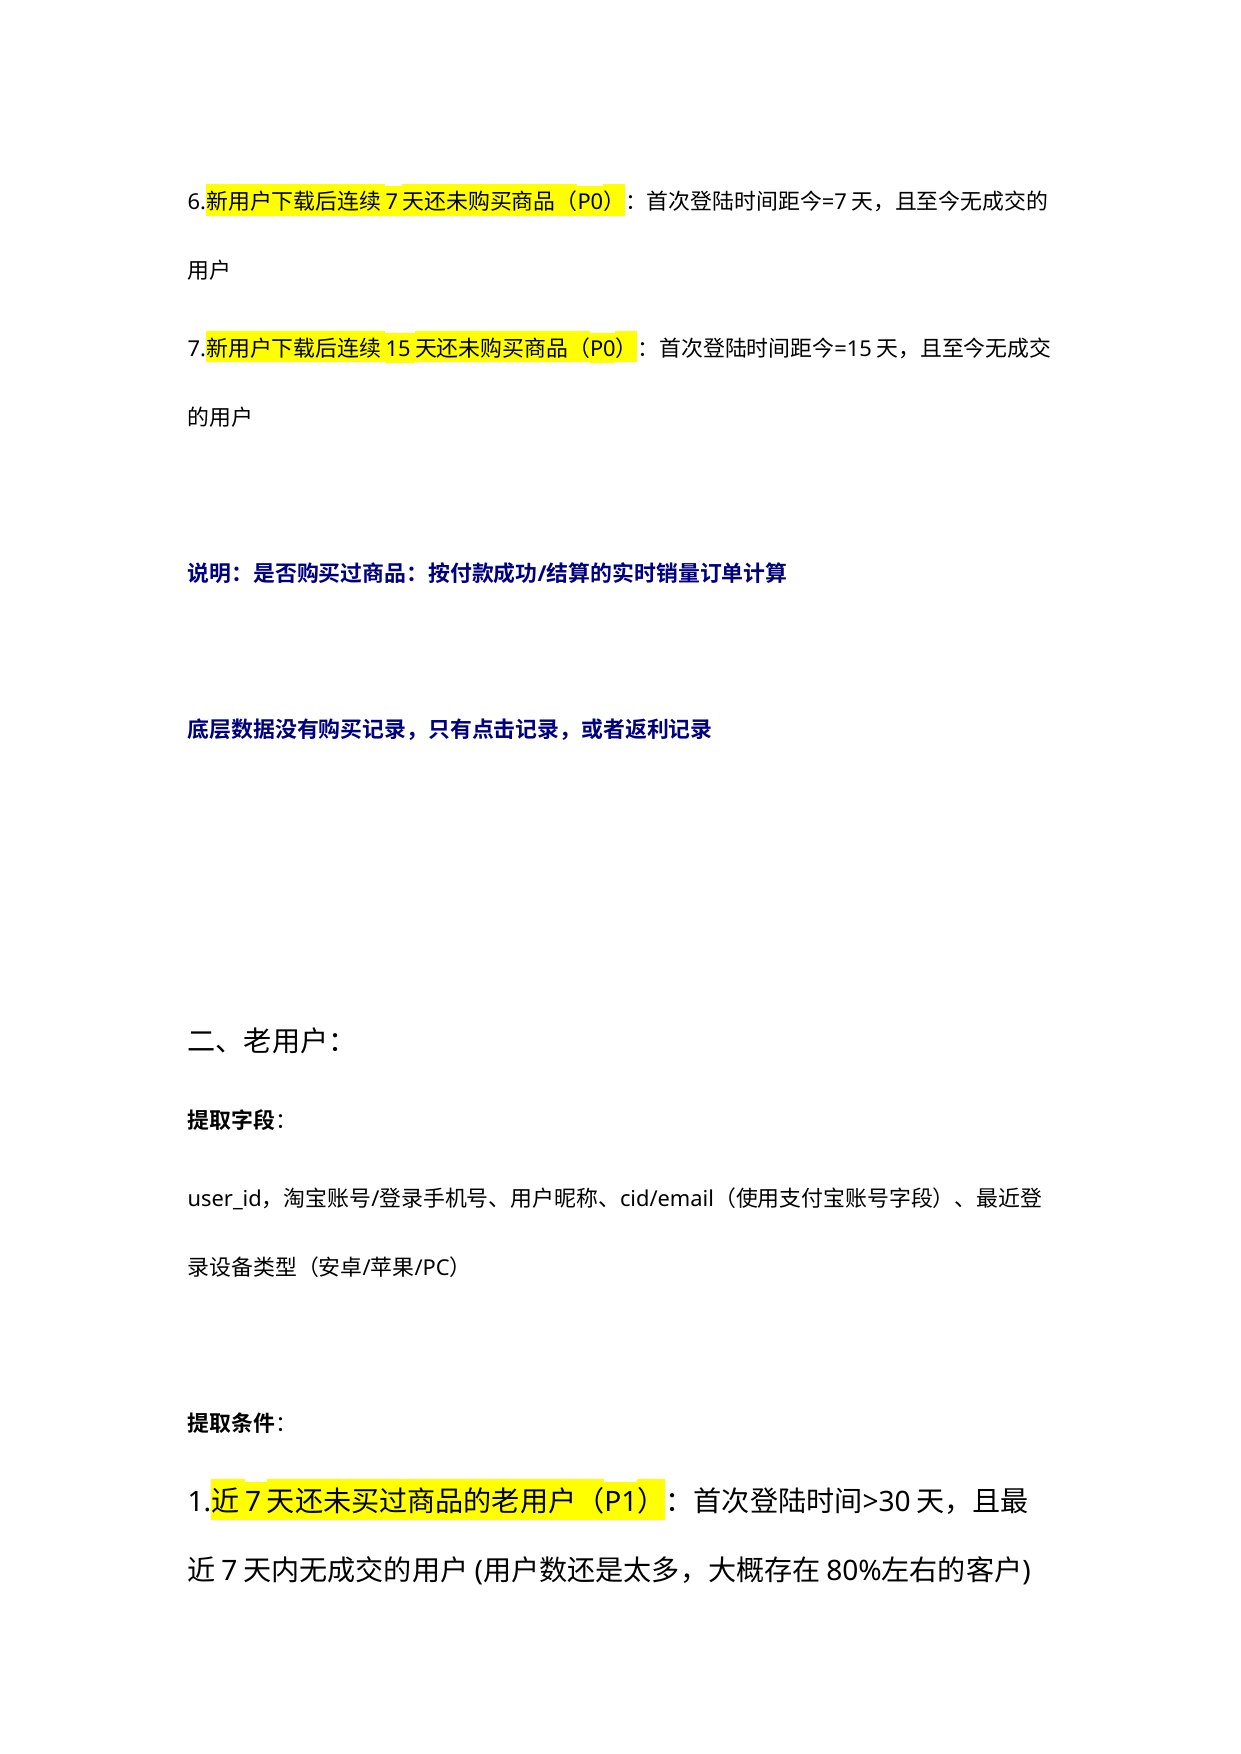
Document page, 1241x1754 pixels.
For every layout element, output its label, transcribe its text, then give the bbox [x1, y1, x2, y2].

text 提取条件： [187, 1380, 1053, 1442]
text 6.新用户下载后连续7天还未购买商品（P0）：首次登陆时间距今=7天，且至今无成交的用户 [187, 158, 1053, 289]
text 7.新用户下载后连续15天还未购买商品（P0）：首次登陆时间距今=15天，且至今无成交的用户 [187, 305, 1053, 436]
text user_id，淘宝账号/登录手机号、用户昵称、cid/email（使用支付宝账号字段）、最近登录设备类型（安卓/苹果/PC） [187, 1155, 1053, 1286]
text 底层数据没有购买记录，只有点击记录，或者返利记录 [187, 686, 1053, 748]
text 提取字段： [187, 1077, 1053, 1139]
text 二、老用户： [187, 998, 1053, 1060]
text 1.近7天还未买过商品的老用户（P1）：首次登陆时间>30天，且最近7天内无成交的用户 (用户数还是太多，大概存在80%左右的客户) [187, 1458, 1053, 1589]
text 说明：是否购买过商品：按付款成功/结算的实时销量订单计算 [187, 530, 1053, 592]
